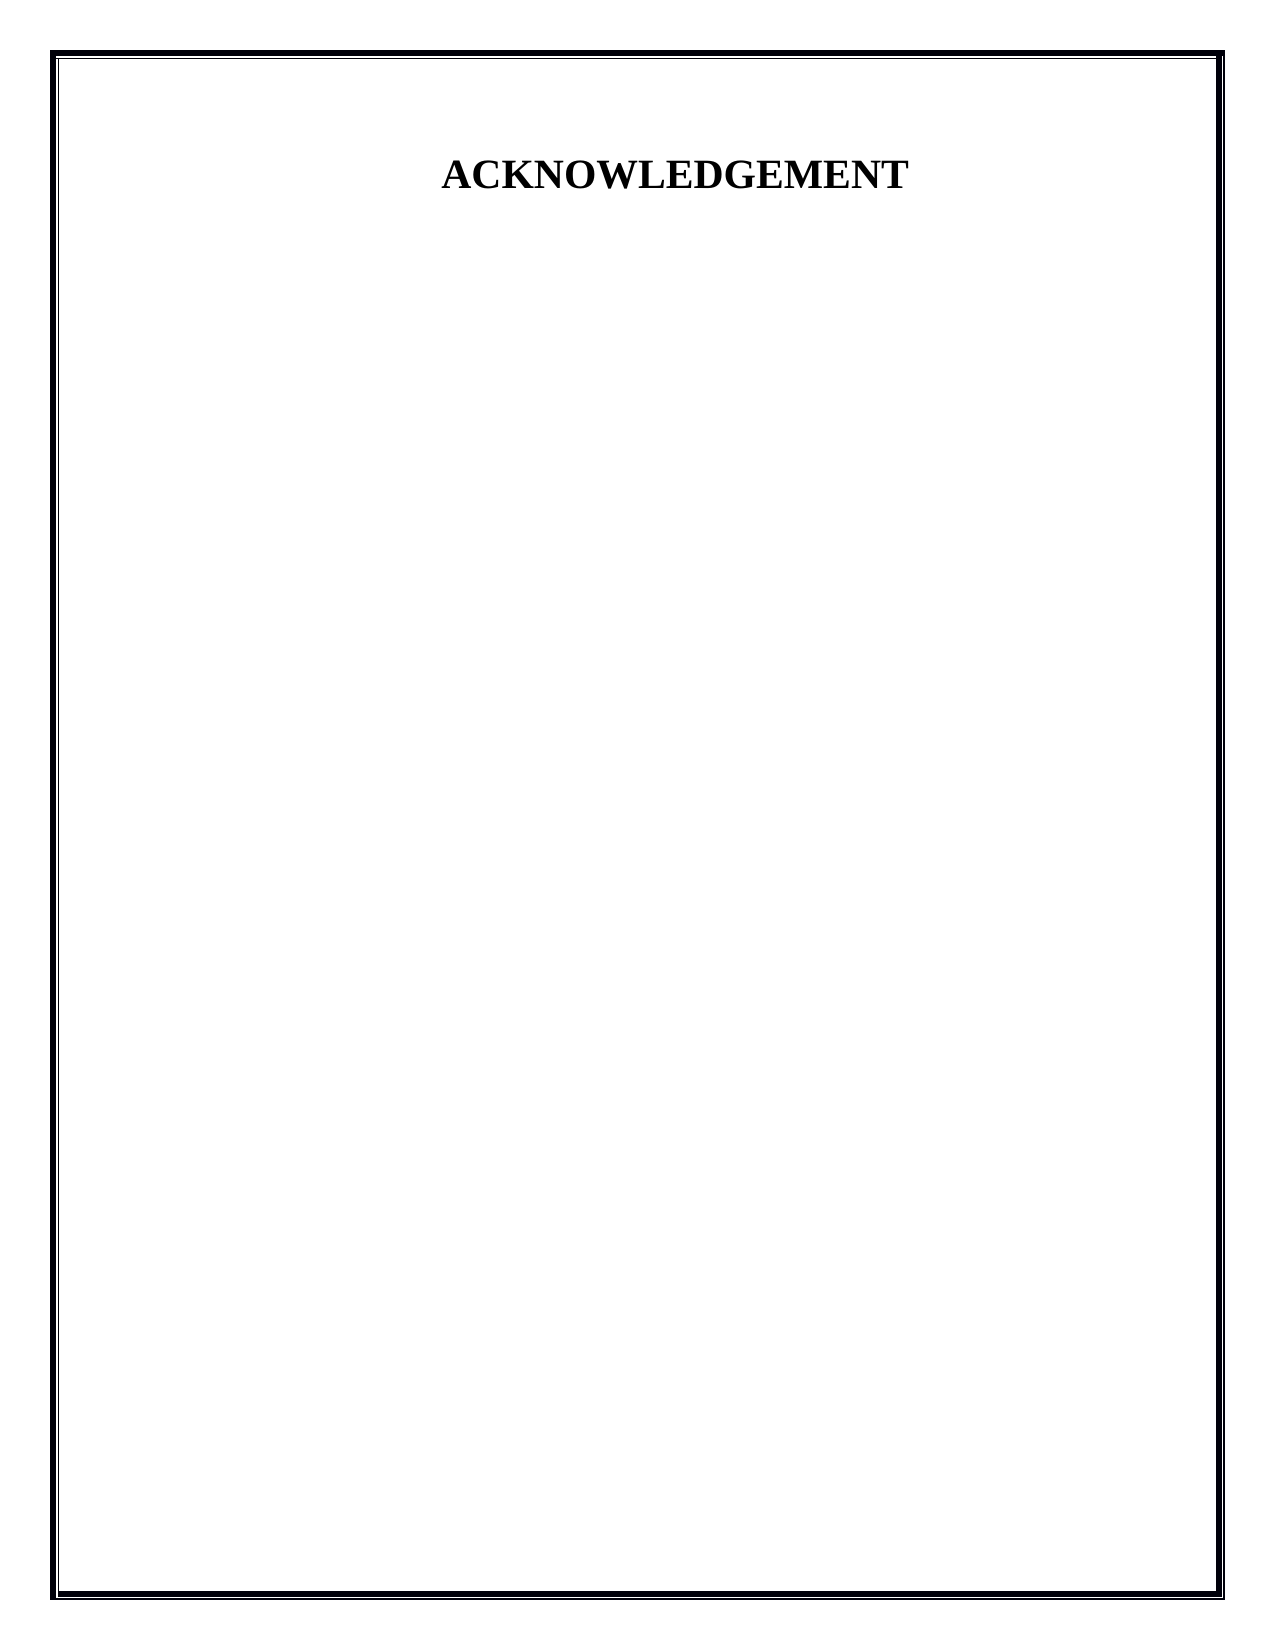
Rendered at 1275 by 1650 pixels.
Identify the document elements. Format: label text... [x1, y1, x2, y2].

text ACKNOWLEDGEMENT [225, 150, 1125, 198]
